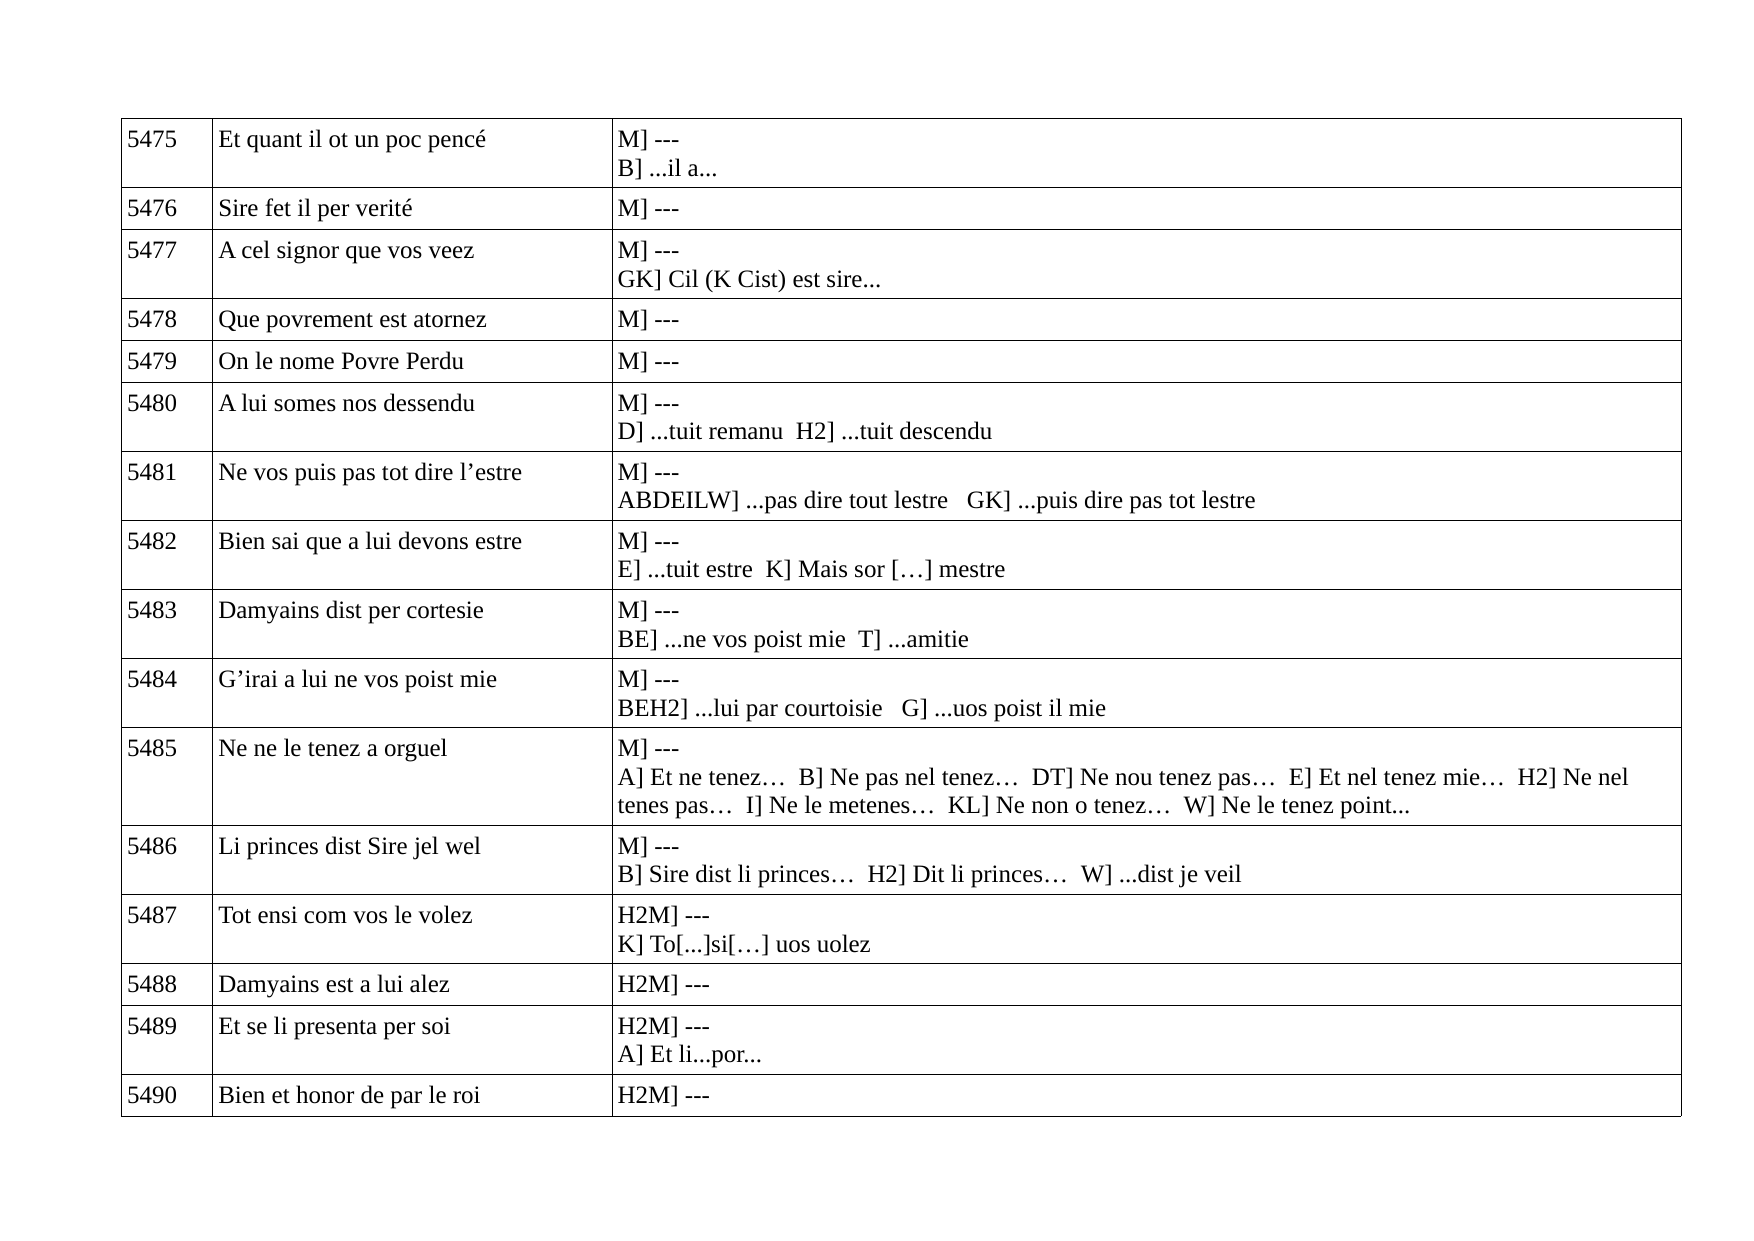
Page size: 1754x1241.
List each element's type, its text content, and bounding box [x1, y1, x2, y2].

table_cell Damyains dist per cortesie [213, 590, 612, 658]
table_cell Ne ne le tenez a orguel [213, 728, 612, 825]
table_cell M] --- GK] Cil (K Cist) est sire... [613, 230, 1681, 298]
table_cell H2M] --- K] To[...]si[…] uos uolez [613, 895, 1681, 963]
table_cell 5477 [122, 230, 212, 298]
table_cell Sire fet il per verité [213, 188, 612, 229]
table_cell 5476 [122, 188, 212, 229]
table_cell M] --- BE] ...ne vos poist mie T] ...amitie [613, 590, 1681, 658]
table_cell 5487 [122, 895, 212, 963]
table_cell 5483 [122, 590, 212, 658]
table_cell 5482 [122, 521, 212, 589]
table_cell On le nome Povre Perdu [213, 341, 612, 382]
table_cell 5480 [122, 383, 212, 451]
table_cell M] --- [613, 299, 1681, 340]
table_cell G’irai a lui ne vos poist mie [213, 659, 612, 727]
table_cell M] --- E] ...tuit estre K] Mais sor […] mestre [613, 521, 1681, 589]
table_cell M] --- BEH2] ...lui par courtoisie G] ...uos poist il mie [613, 659, 1681, 727]
table_cell A cel signor que vos veez [213, 230, 612, 298]
table_cell 5478 [122, 299, 212, 340]
table_cell M] --- [613, 188, 1681, 229]
table_cell M] --- [613, 341, 1681, 382]
table_cell 5489 [122, 1006, 212, 1074]
table_cell Li princes dist Sire jel wel [213, 826, 612, 894]
table_cell Et se li presenta per soi [213, 1006, 612, 1074]
table_cell M] --- ABDEILW] ...pas dire tout lestre GK] ...puis dire pas tot lestre [613, 452, 1681, 520]
table_cell H2M] [613, 1075, 1681, 1116]
table_cell Et quant il ot un poc pencé [213, 119, 612, 187]
table_cell M] --- A] Et ne tenez… B] Ne pas nel tenez… DT] Ne nou tenez pas… E] Et nel tenez mie… H2] Ne nel tenes pas… I] Ne le metenes… KL] Ne non o tenez… W] Ne le tenez point... [613, 728, 1681, 825]
table_cell 5488 [122, 964, 212, 1005]
table_cell H2M] --- [613, 964, 1681, 1005]
table_cell 5479 [122, 341, 212, 382]
table_cell M] --- D] ...tuit remanu H2] ...tuit descendu [613, 383, 1681, 451]
table_cell 5475 [122, 119, 212, 187]
table_cell M] --- B] ...il a... [613, 119, 1681, 187]
table_cell Bien et honor de par le roi [213, 1075, 612, 1116]
table_cell Ne vos puis pas tot dire l’estre [213, 452, 612, 520]
table_cell Que povrement est atornez [213, 299, 612, 340]
table_cell 5485 [122, 728, 212, 825]
table_cell 5481 [122, 452, 212, 520]
table_cell Damyains est a lui alez [213, 964, 612, 1005]
table_cell 5490 [122, 1075, 212, 1116]
table_cell Tot ensi com vos le volez [213, 895, 612, 963]
table_cell M] --- B] Sire dist li princes… H2] Dit li princes… W] ...dist je veil [613, 826, 1681, 894]
table_cell 5484 [122, 659, 212, 727]
table_cell 5486 [122, 826, 212, 894]
table_cell H2M] --- A] Et li...por... [613, 1006, 1681, 1074]
table_cell Bien sai que a lui devons estre [213, 521, 612, 589]
table_cell A lui somes nos dessendu [213, 383, 612, 451]
